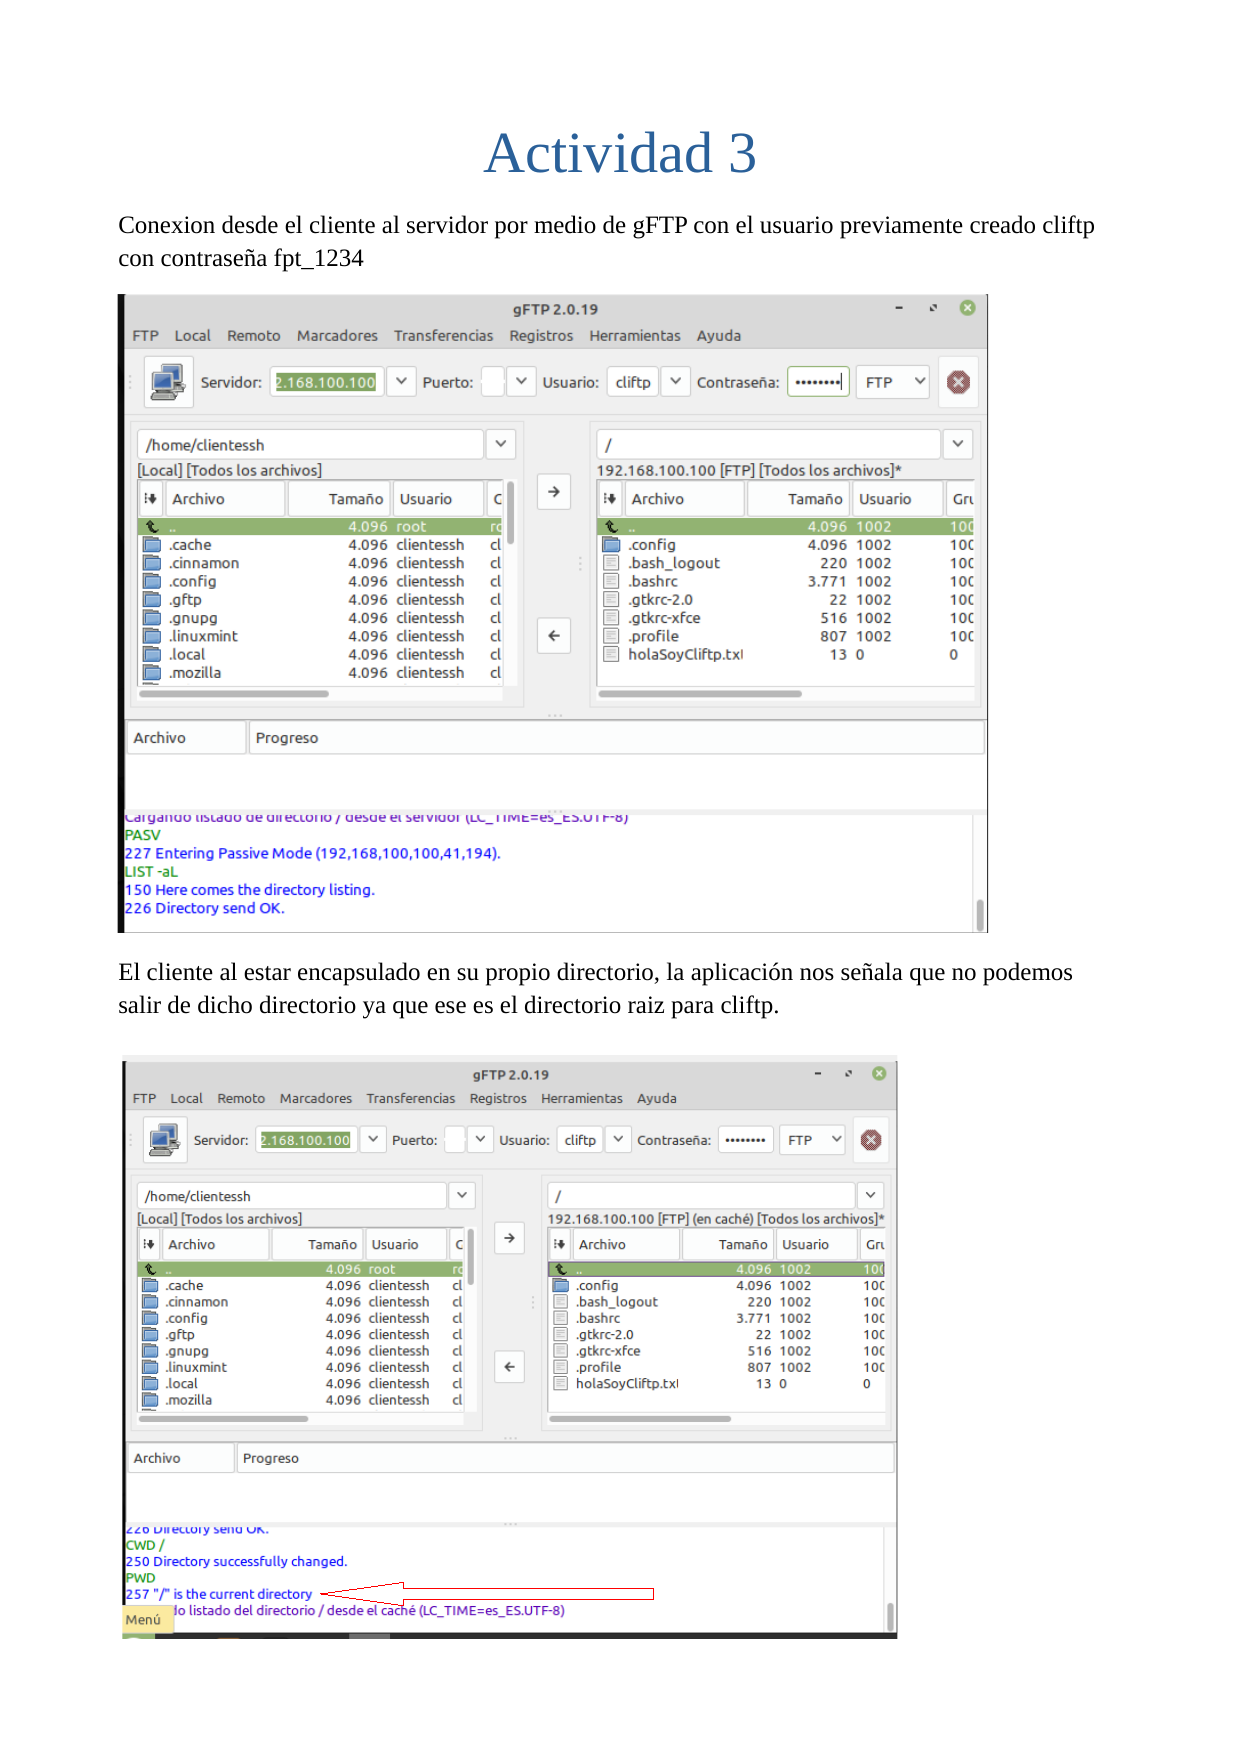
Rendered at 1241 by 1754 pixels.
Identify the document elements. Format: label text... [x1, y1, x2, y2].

text El cliente al estar encapsulado en su propio directorio, la aplicación nos señala que no podemos salir de dicho directorio ya que ese es el directorio raiz para cliftp. [118, 957, 1122, 1019]
picture [840, 294, 989, 933]
text Actividad 3 [118, 118, 1122, 185]
text Conexion desde el cliente al servidor por medio de gFTP con el usuario previamente creado cliftp con contraseña fpt_1234 [118, 210, 1122, 272]
picture [766, 1055, 898, 1639]
